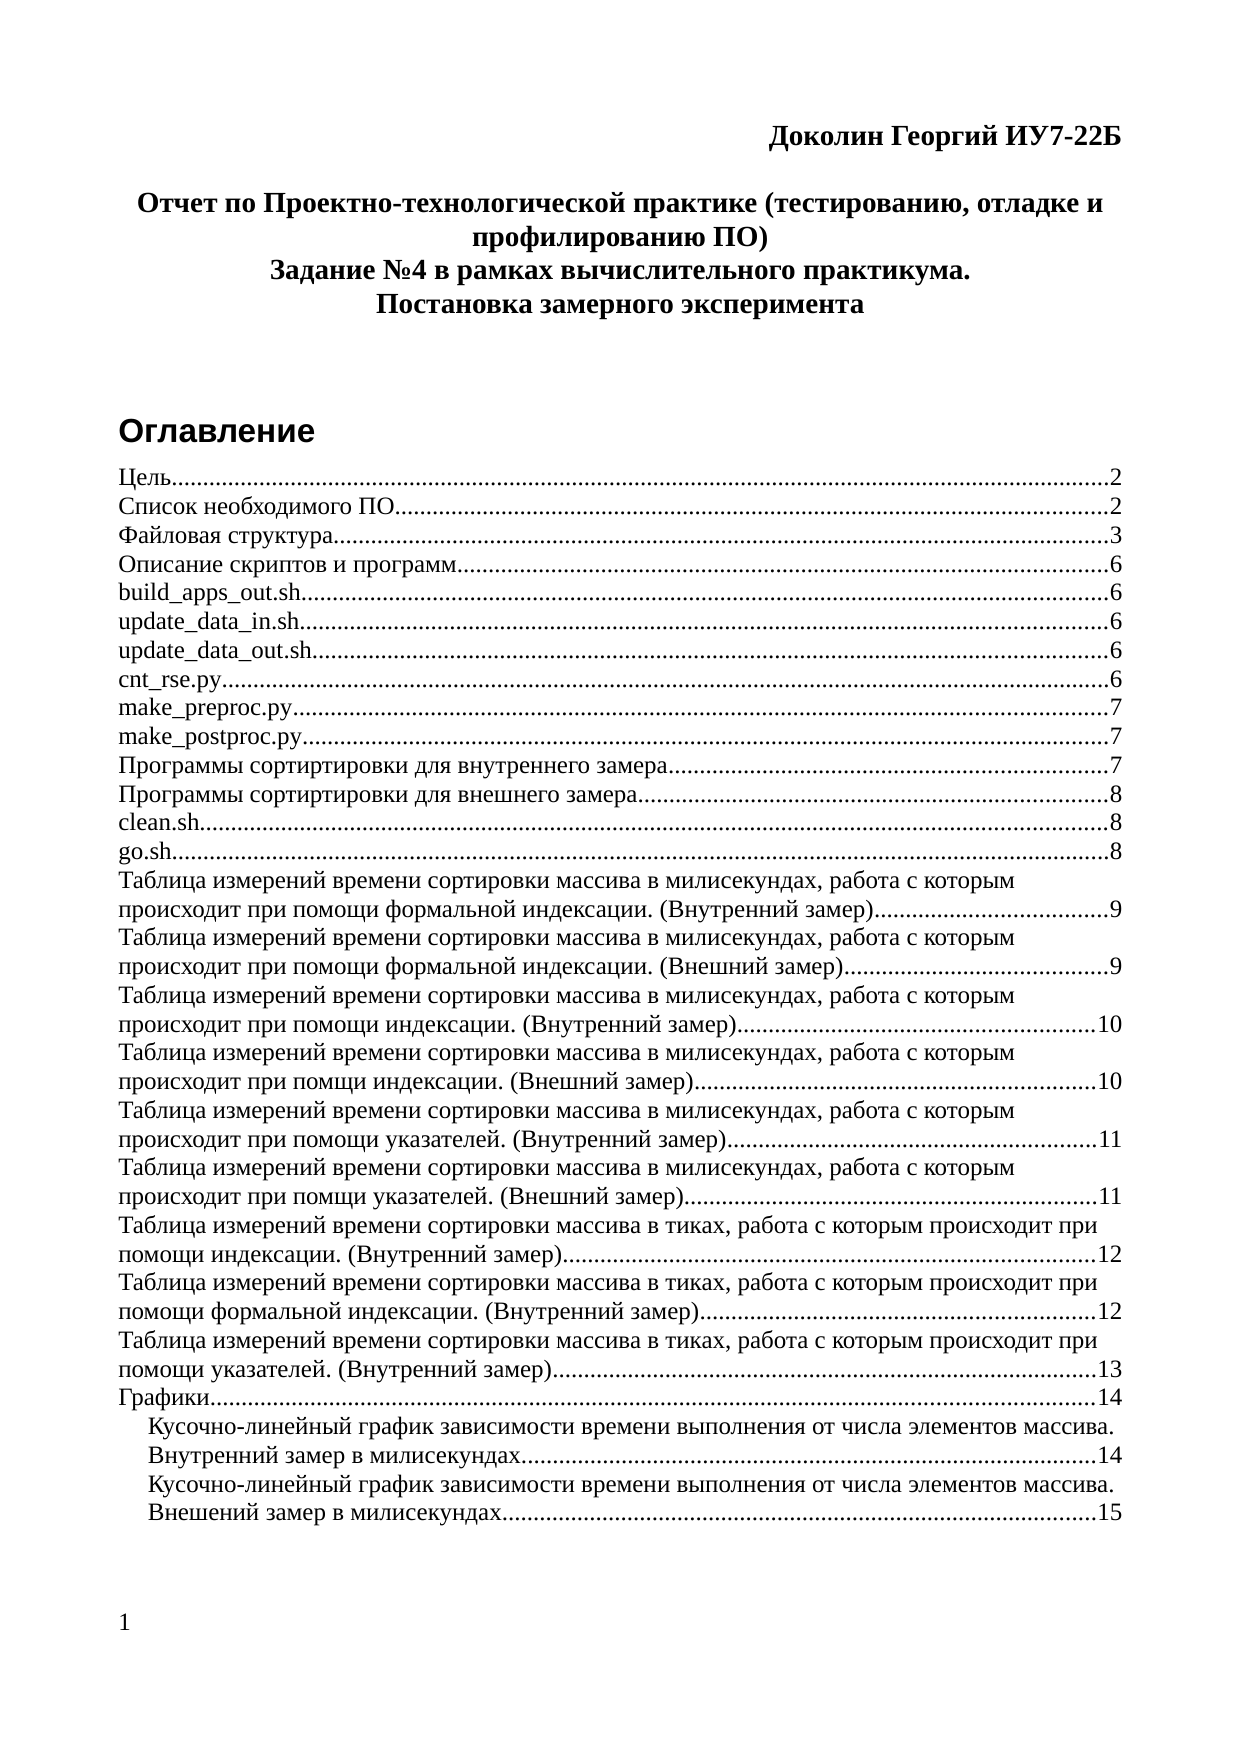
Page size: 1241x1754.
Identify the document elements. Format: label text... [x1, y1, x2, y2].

text update_data_in.sh 6 [118, 606, 1122, 635]
text Цель 2 [118, 462, 1122, 491]
text build_apps_out.sh 6 [118, 577, 1122, 606]
text Таблица измерений времени сортировки массива в милисекундах, работа с которым происходит при помщи указателей. (Внешний замер) 11 [118, 1152, 1122, 1210]
text Отчет по Проектно-технологической практике (тестированию, отладке и профилированию ПО) [118, 185, 1122, 252]
text Таблица измерений времени сортировки массива в тиках, работа с которым происходит при помощи указателей. (Внутренний замер) 13 [118, 1325, 1122, 1382]
text Задание №4 в рамках вычислительного практикума. [118, 252, 1122, 286]
text Кусочно-линейный график зависимости времени выполнения от числа элементов массива. Внутренний замер в милисекундах. 14 [148, 1411, 1122, 1469]
text Описание скриптов и программ 6 [118, 549, 1122, 577]
text Список необходимого ПО 2 [118, 491, 1122, 520]
text update_data_out.sh 6 [118, 635, 1122, 664]
text Программы сортиртировки для внешнего замера 8 [118, 779, 1122, 807]
text Таблица измерений времени сортировки массива в милисекундах, работа с которым происходит при помощи индексации. (Внутренний замер) 10 [118, 980, 1122, 1037]
text make_preproc.py 7 [118, 692, 1122, 721]
text Кусочно-линейный график зависимости времени выполнения от числа элементов массива. Внешений замер в милисекундах. 15 [148, 1469, 1122, 1526]
text Постановка замерного эксперимента [118, 286, 1122, 319]
text Таблица измерений времени сортировки массива в милисекундах, работа с которым происходит при помощи формальной индексации. (Внешний замер) 9 [118, 922, 1122, 980]
text Графики 14 [118, 1382, 1122, 1411]
text Таблица измерений времени сортировки массива в милисекундах, работа с которым происходит при помщи индексации. (Внешний замер) 10 [118, 1037, 1122, 1095]
text Программы сортиртировки для внутреннего замера 7 [118, 750, 1122, 779]
text Файловая структура 3 [118, 520, 1122, 549]
text cnt_rse.py 6 [118, 664, 1122, 692]
text Доколин Георгий ИУ7-22Б [118, 118, 1122, 152]
text go.sh 8 [118, 836, 1122, 865]
text make_postproc.py 7 [118, 721, 1122, 750]
text Таблица измерений времени сортировки массива в милисекундах, работа с которым происходит при помощи указателей. (Внутренний замер) 11 [118, 1095, 1122, 1152]
text Таблица измерений времени сортировки массива в тиках, работа с которым происходит при помощи индексации. (Внутренний замер) 12 [118, 1210, 1122, 1267]
text clean.sh 8 [118, 807, 1122, 836]
text Таблица измерений времени сортировки массива в тиках, работа с которым происходит при помощи формальной индексации. (Внутренний замер) 12 [118, 1267, 1122, 1325]
subtitle Оглавление [118, 411, 1122, 450]
text Таблица измерений времени сортировки массива в милисекундах, работа с которым происходит при помощи формальной индексации. (Внутренний замер) 9 [118, 865, 1122, 922]
